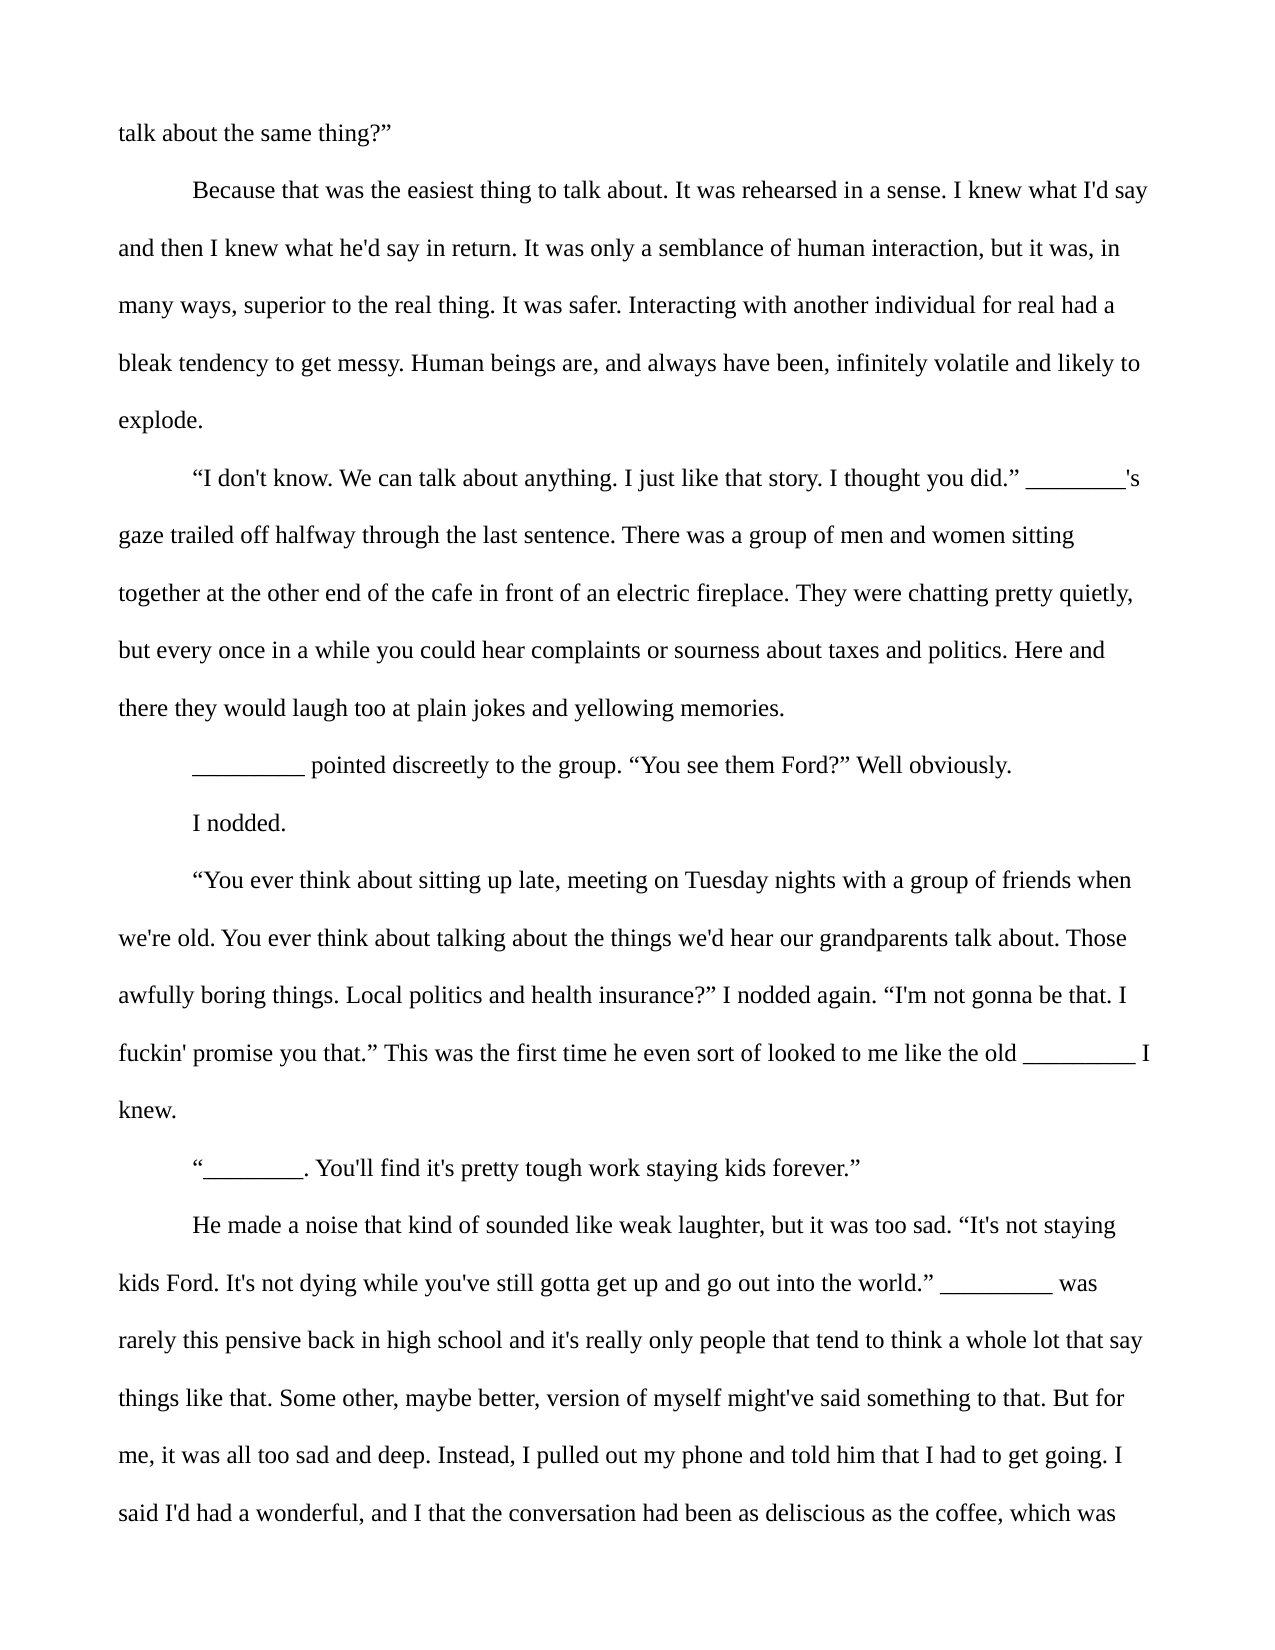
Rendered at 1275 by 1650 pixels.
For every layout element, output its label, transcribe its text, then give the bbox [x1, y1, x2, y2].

text “You ever think about sitting up late, meeting on Tuesday nights with a group of friends when we're old. You ever think about talking about the things we'd hear our grandparents talk about. Those awfully boring things. Local politics and health insurance?” I nodded again. “I'm not gonna be that. I fuckin' promise you that.” This was the first time he even sort of looked to me like the old _________ I knew. [118, 866, 1157, 1124]
text “I don't know. We can talk about anything. I just like that story. I thought you did.” ________'s gaze trailed off halfway through the last sentence. There was a group of men and women sitting together at the other end of the cafe in front of an electric fireplace. They were chatting pretty quietly, but every once in a while you could hear complaints or sourness about taxes and politics. Here and there they would laugh too at plain jokes and yellowing memories. [118, 463, 1157, 722]
text “________. You'll find it's pretty tough work staying kids forever.” [118, 1153, 1157, 1182]
text Because that was the easiest thing to talk about. It was rehearsed in a sense. I knew what I'd say and then I knew what he'd say in return. It was only a semblance of human interaction, but it was, in many ways, superior to the real thing. It was safer. Interacting with another individual for real had a bleak tendency to get messy. Human beings are, and always have been, infinitely volatile and likely to explode. [118, 176, 1157, 434]
text talk about the same thing?” [118, 118, 1157, 147]
text I nodded. [118, 808, 1157, 837]
text _________ pointed discreetly to the group. “You see them Ford?” Well obviously. [118, 751, 1157, 779]
text He made a noise that kind of sounded like weak laughter, but it was too sad. “It's not staying kids Ford. It's not dying while you've still gotta get up and go out into the world.” _________ was rarely this pensive back in high school and it's really only people that tend to think a whole lot that say things like that. Some other, maybe better, version of myself might've said something to that. But for me, it was all too sad and deep. Instead, I pulled out my phone and told him that I had to get going. I said I'd had a wonderful, and I that the conversation had been as deliscious as the coffee, which was [118, 1211, 1157, 1527]
